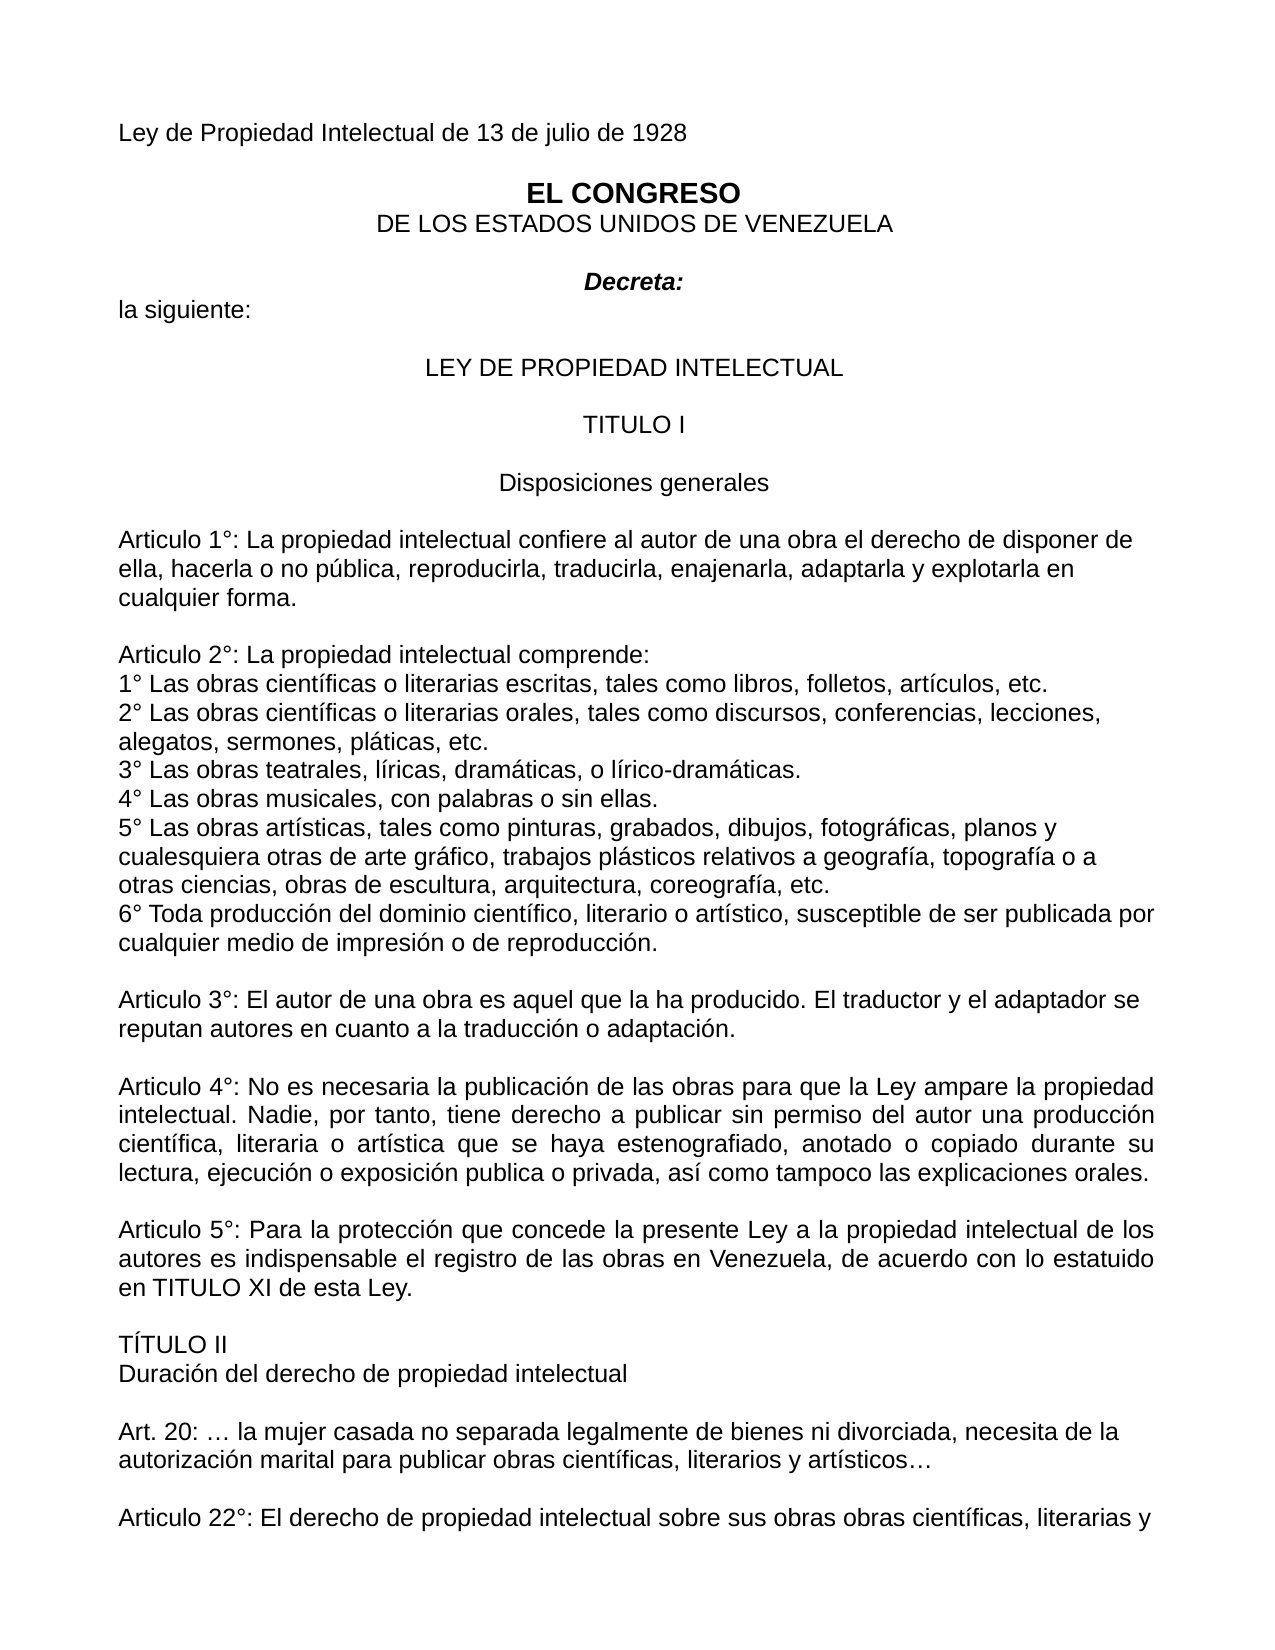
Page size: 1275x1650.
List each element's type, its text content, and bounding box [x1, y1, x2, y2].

text 2° Las obras científicas o literarias orales, tales como discursos, conferencias, lecciones, alegatos, sermones, pláticas, etc. [118, 698, 1157, 755]
text Articulo 22°: El derecho de propiedad intelectual sobre sus obras obras científicas, literarias y [118, 1503, 1157, 1532]
text 1° Las obras científicas o literarias escritas, tales como libros, folletos, artículos, etc. [118, 669, 1157, 698]
text Decreta: [118, 267, 1157, 295]
text LEY DE PROPIEDAD INTELECTUAL [118, 353, 1157, 382]
text Duración del derecho de propiedad intelectual [118, 1359, 1157, 1388]
text 6° Toda producción del dominio científico, literario o artístico, susceptible de ser publicada por cualquier medio de impresión o de reproducción. [118, 899, 1157, 957]
text 4° Las obras musicales, con palabras o sin ellas. [118, 784, 1157, 813]
text Art. 20: … la mujer casada no separada legalmente de bienes ni divorciada, necesita de la autorización marital para publicar obras científicas, literarios y artísticos… [118, 1417, 1157, 1474]
text Articulo 2°: La propiedad intelectual comprende: [118, 640, 1157, 669]
text Articulo 5°: Para la protección que concede la presente Ley a la propiedad intelectual de los autores es indispensable el registro de las obras en Venezuela, de acuerdo con lo estatuido en TITULO XI de esta Ley. [118, 1215, 1157, 1302]
text TITULO I [118, 410, 1157, 439]
text TÍTULO II [118, 1330, 1157, 1359]
text Articulo 4°: No es necesaria la publicación de las obras para que la Ley ampare la propiedad intelectual. Nadie, por tanto, tiene derecho a publicar sin permiso del autor una producción científica, literaria o artística que se haya estenografiado, anotado o copiado durante su lectura, ejecución o exposición publica o privada, así como tampoco las explicaciones orales. [118, 1072, 1157, 1187]
text Articulo 3°: El autor de una obra es aquel que la ha producido. El traductor y el adaptador se reputan autores en cuanto a la traducción o adaptación. [118, 985, 1157, 1043]
text Ley de Propiedad Intelectual de 13 de julio de 1928 [118, 118, 1157, 147]
text 3° Las obras teatrales, líricas, dramáticas, o lírico-dramáticas. [118, 755, 1157, 784]
text 5° Las obras artísticas, tales como pinturas, grabados, dibujos, fotográficas, planos y cualesquiera otras de arte gráfico, trabajos plásticos relativos a geografía, topografía o a otras ciencias, obras de escultura, arquitectura, coreografía, etc. [118, 813, 1157, 899]
text DE LOS ESTADOS UNIDOS DE VENEZUELA [118, 209, 1157, 238]
text EL CONGRESO [118, 176, 1157, 209]
text la siguiente: [118, 295, 1157, 324]
text Articulo 1°: La propiedad intelectual confiere al autor de una obra el derecho de disponer de ella, hacerla o no pública, reproducirla, traducirla, enajenarla, adaptarla y explotarla en cualquier forma. [118, 525, 1157, 612]
text Disposiciones generales [118, 468, 1157, 497]
